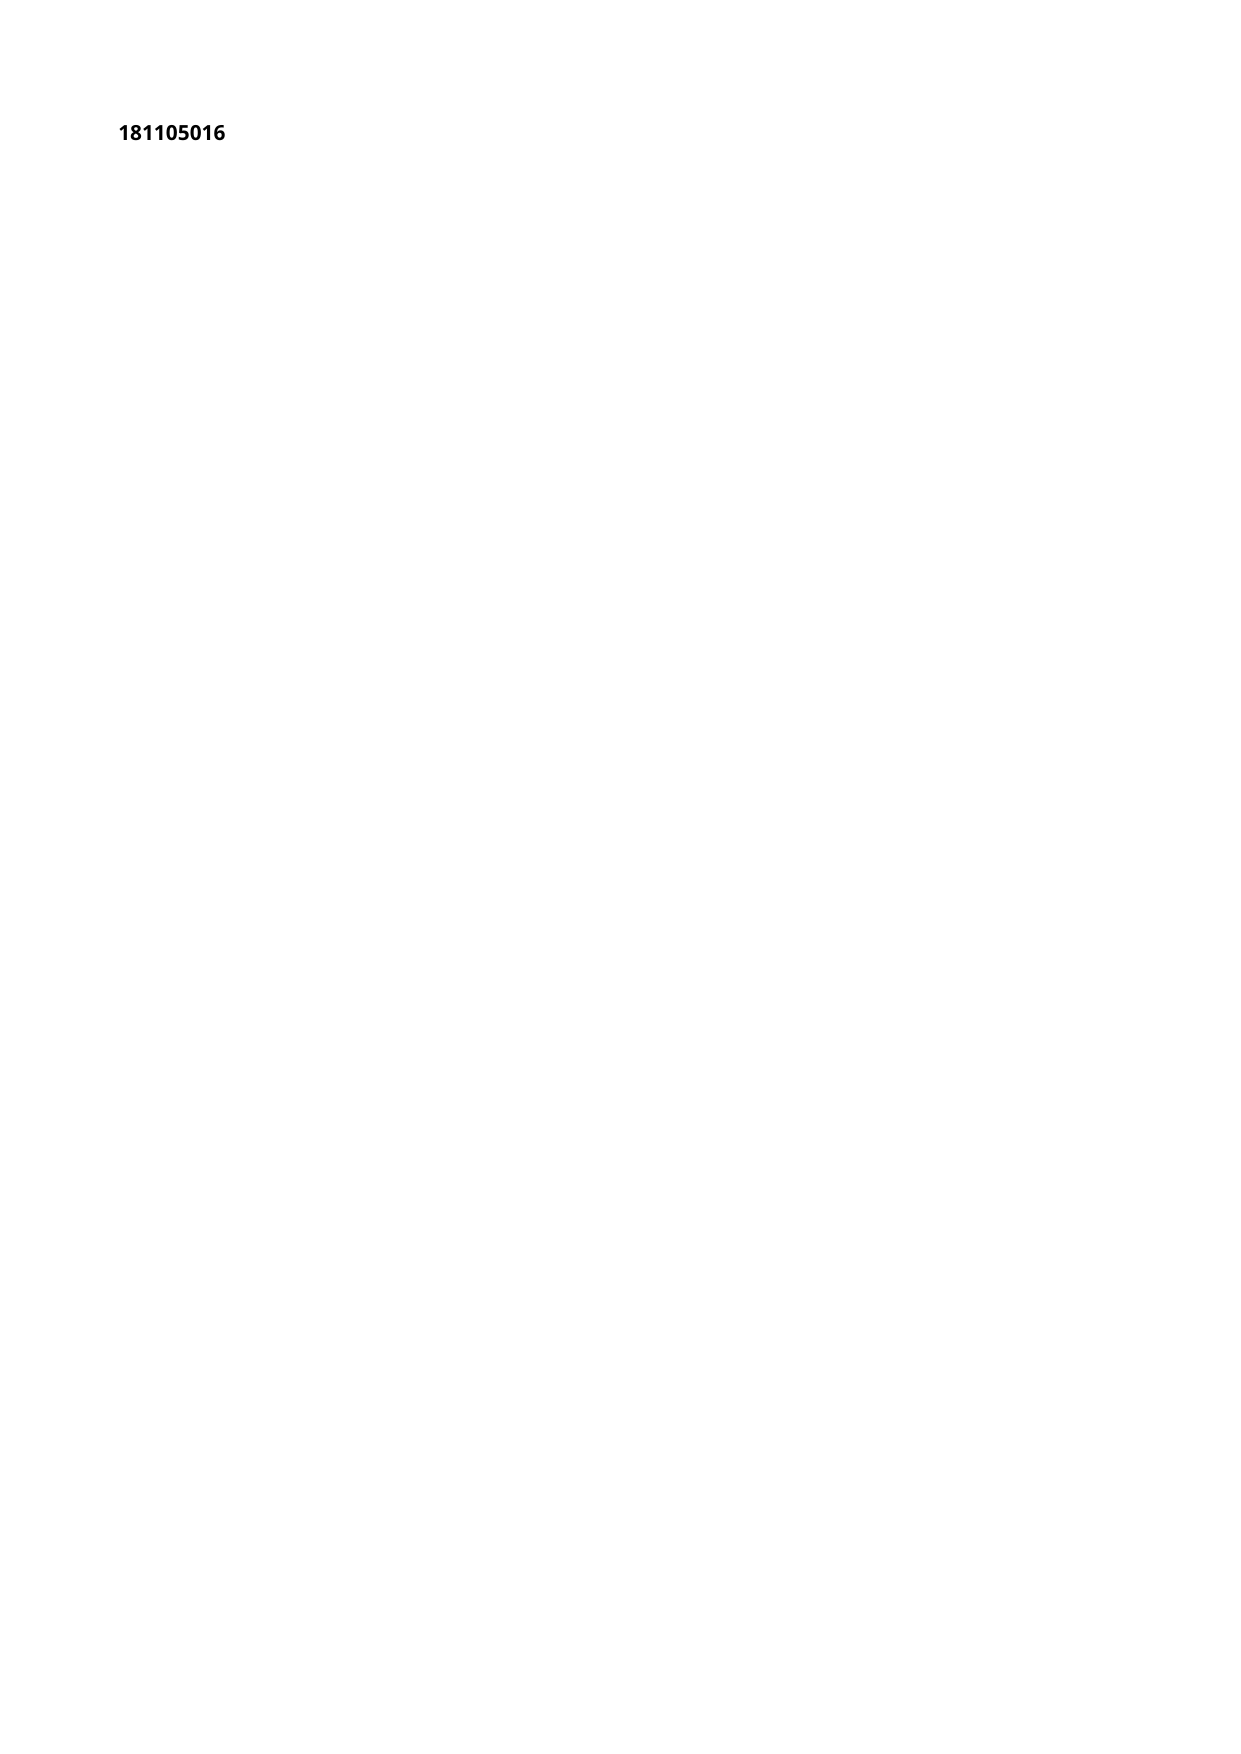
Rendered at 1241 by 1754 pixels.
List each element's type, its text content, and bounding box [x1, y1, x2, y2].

text 181105016 [118, 118, 1122, 147]
